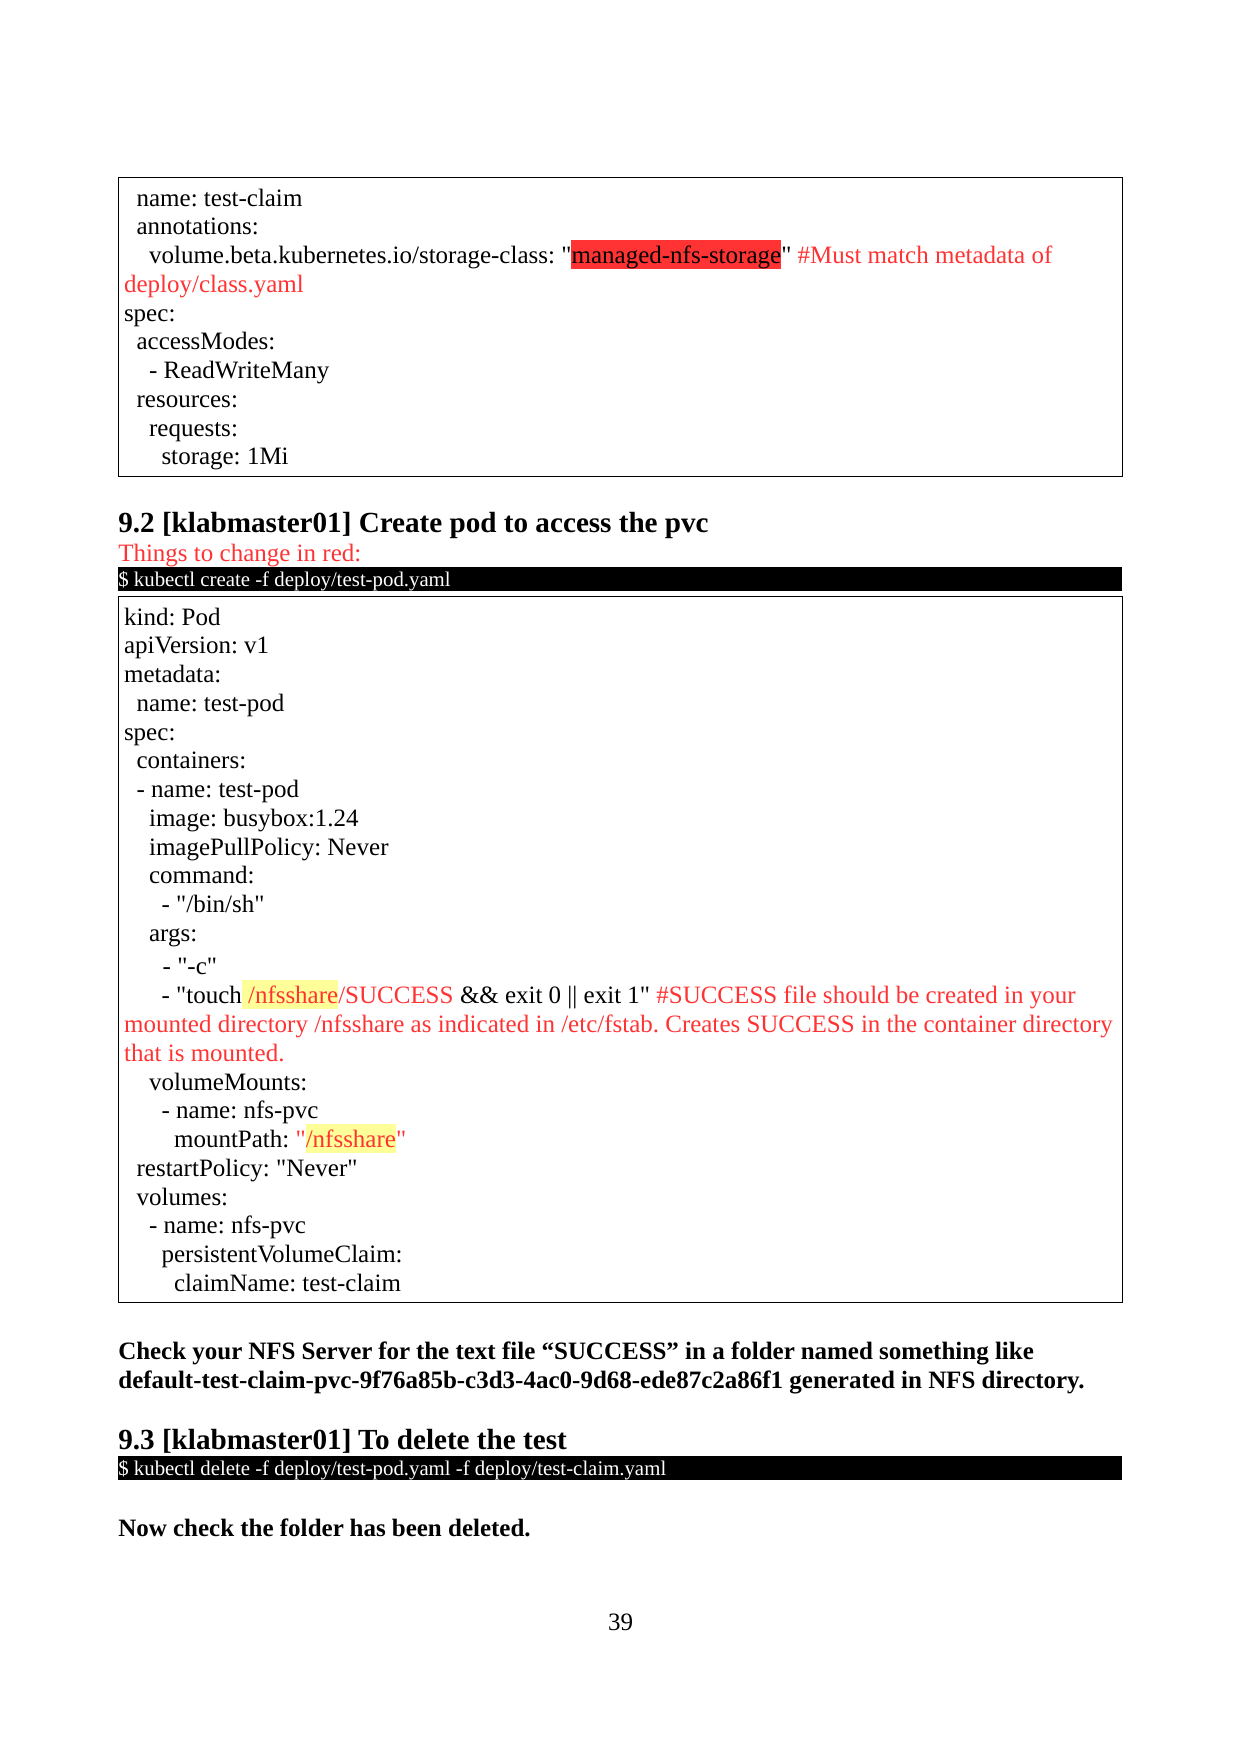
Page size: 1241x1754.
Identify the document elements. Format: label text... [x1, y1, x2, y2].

table_header name: test-claim annotations: volume.beta.kubernetes.io/storage-class: "managed-nfs-storage" #Must match metadata of deploy/class.yaml spec: accessModes: - ReadWriteMany resources: requests: storage: 1Mi [119, 178, 1122, 476]
text $ kubectl create -f deploy/test-pod.yaml [118, 567, 1122, 591]
text Things to change in red: [118, 538, 1122, 567]
text 9.2 [klabmaster01] Create pod to access the pvc [118, 505, 1122, 538]
text Now check the folder has been deleted. [118, 1513, 1122, 1542]
text $ kubectl delete -f deploy/test-pod.yaml -f deploy/test-claim.yaml [118, 1456, 1122, 1480]
table_header kind: Pod apiVersion: v1 metadata: name: test-pod spec: containers: - name: test-pod image: busybox:1.24 imagePullPolicy: Never command: - "/bin/sh" args: - "-c" - "touch /nfsshare/SUCCESS && exit 0 || exit 1" #SUCCESS file should be created in your mounted directory /nfsshare as indicated in /etc/fstab. Creates SUCCESS in the container directory that is mounted. volumeMounts: - name: nfs-pvc mountPath: "/nfsshare" restartPolicy: "Never" volumes: - name: nfs-pvc persistentVolumeClaim: claimName: test-claim [119, 597, 1122, 1302]
text Check your NFS Server for the text file “SUCCESS” in a folder named something like default-test-claim-pvc-9f76a85b-c3d3-4ac0-9d68-ede87c2a86f1 generated in NFS directory. [118, 1336, 1122, 1393]
text 9.3 [klabmaster01] To delete the test [118, 1422, 1122, 1456]
